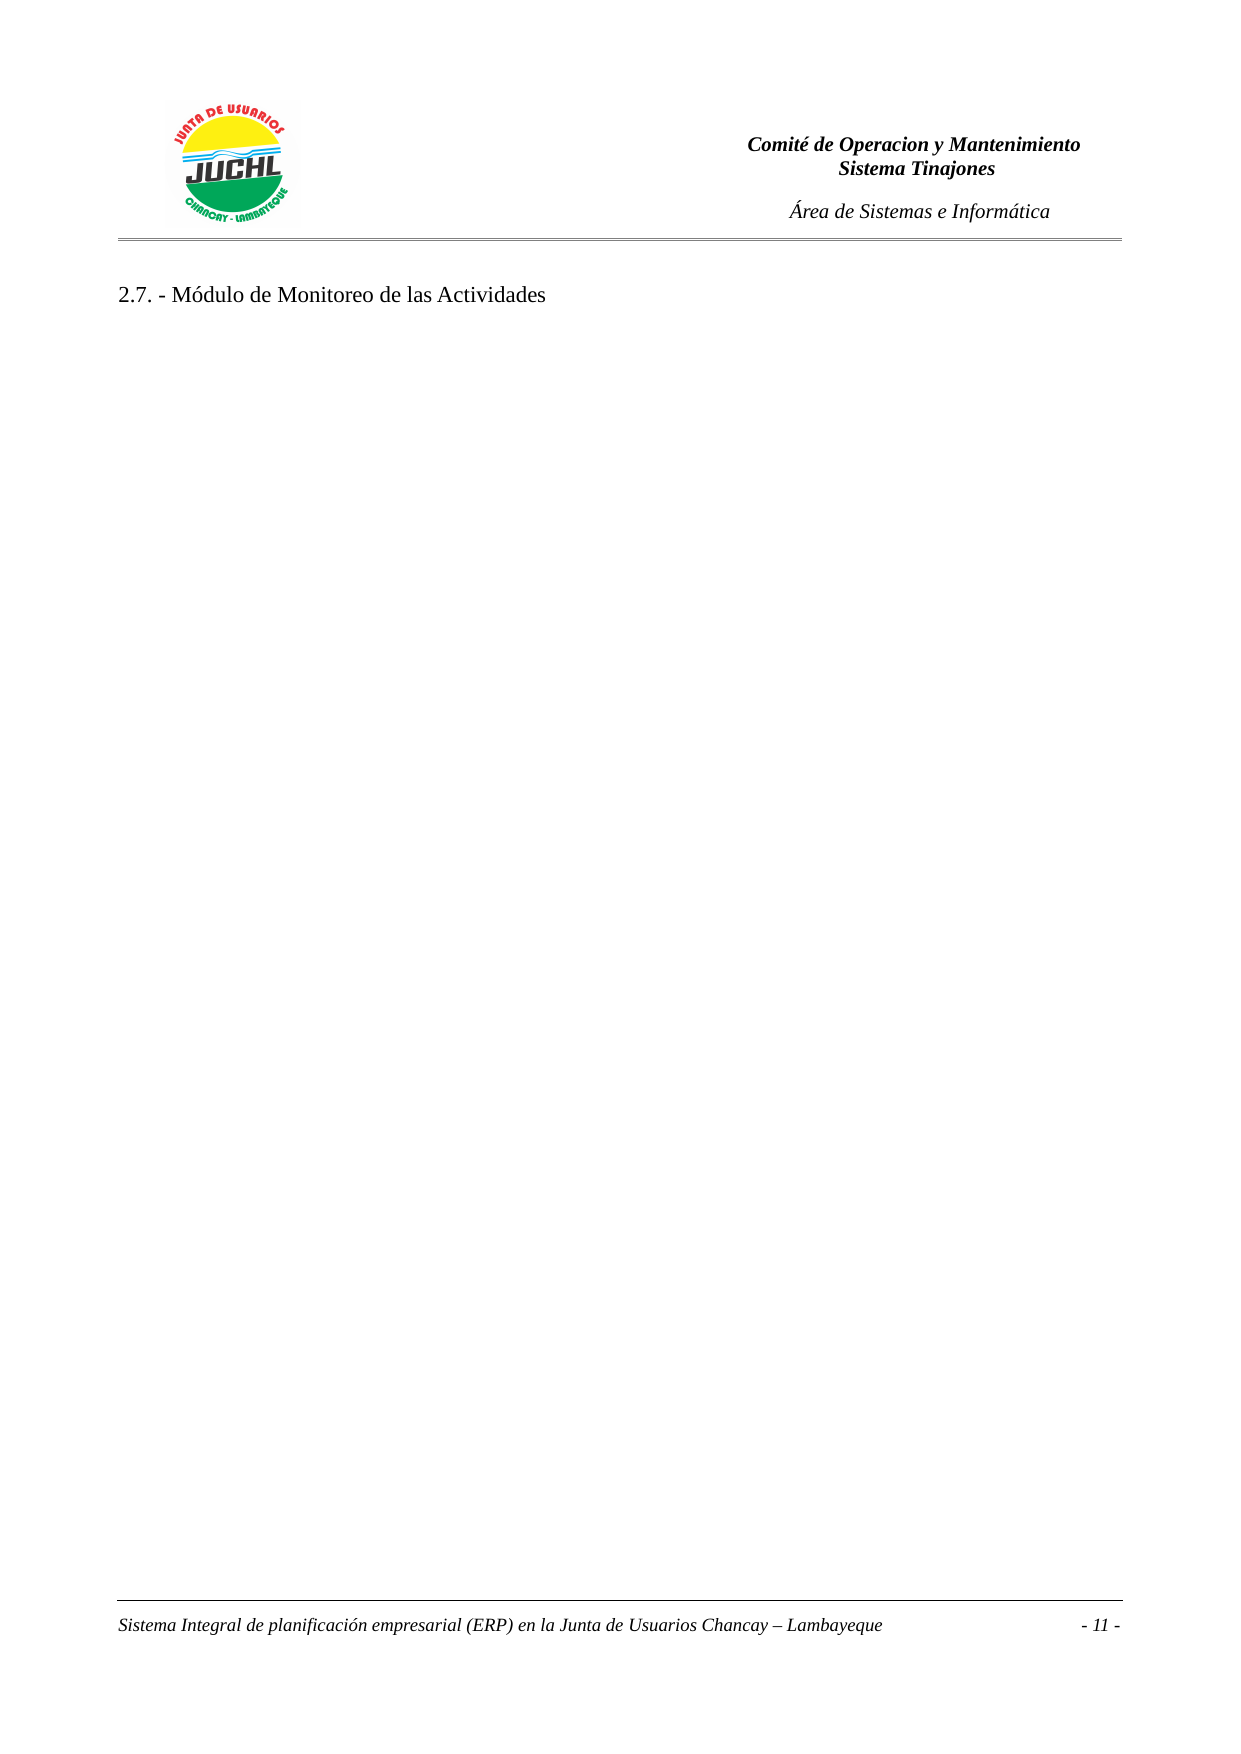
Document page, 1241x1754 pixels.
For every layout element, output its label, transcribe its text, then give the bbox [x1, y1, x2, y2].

subtitle 2.7. - Módulo de Monitoreo de las Actividades [118, 281, 1122, 308]
picture [164, 100, 301, 228]
